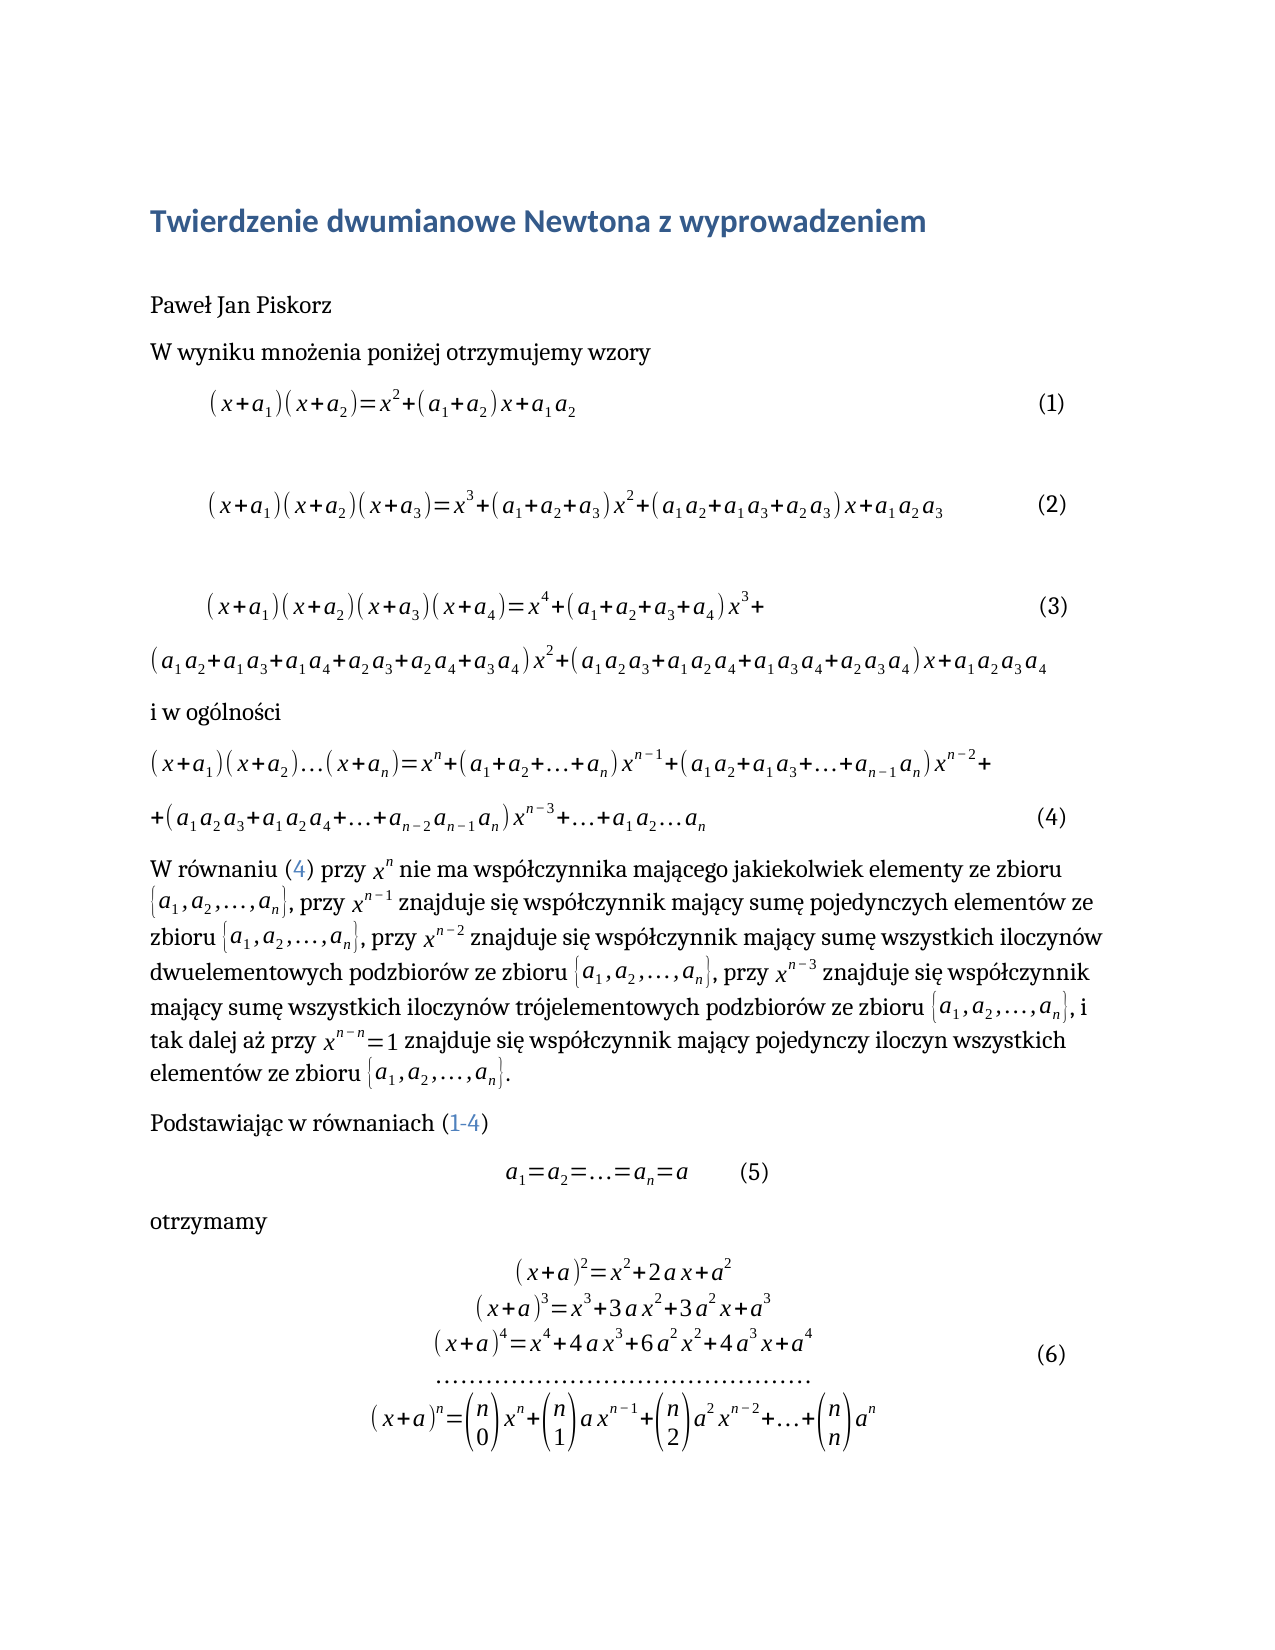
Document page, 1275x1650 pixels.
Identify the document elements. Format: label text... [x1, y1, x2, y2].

text W równaniu (4) przy nie ma współczynnika mającego jakiekolwiek elementy ze zbioru , przy znajduje się współczynnik mający sumę pojedynczych elementów ze zbioru , przy znajduje się współczynnik mający sumę wszystkich iloczynów dwuelementowych podzbiorów ze zbioru , przy znajduje się współczynnik mający sumę wszystkich iloczynów trójelementowych podzbiorów ze zbioru , i tak dalej aż przy znajduje się współczynnik mający pojedynczy iloczyn wszystkich elementów ze zbioru . [150, 853, 1125, 1091]
text (4) [150, 799, 1125, 835]
subtitle Twierdzenie dwumianowe Newtona z wyprowadzeniem [150, 200, 1125, 241]
text (2) [150, 487, 1125, 522]
text i w ogólności [150, 698, 1125, 727]
text (6) [150, 1255, 1125, 1453]
text otrzymamy [150, 1207, 1125, 1236]
text W wyniku mnożenia poniżej otrzymujemy wzory [150, 338, 1125, 367]
text Paweł Jan Piskorz [150, 291, 1125, 319]
text (3) [150, 588, 1125, 623]
text (1) [150, 386, 1125, 421]
text (5) [150, 1157, 1125, 1188]
text Podstawiając w równaniach (1-4) [150, 1109, 1125, 1138]
